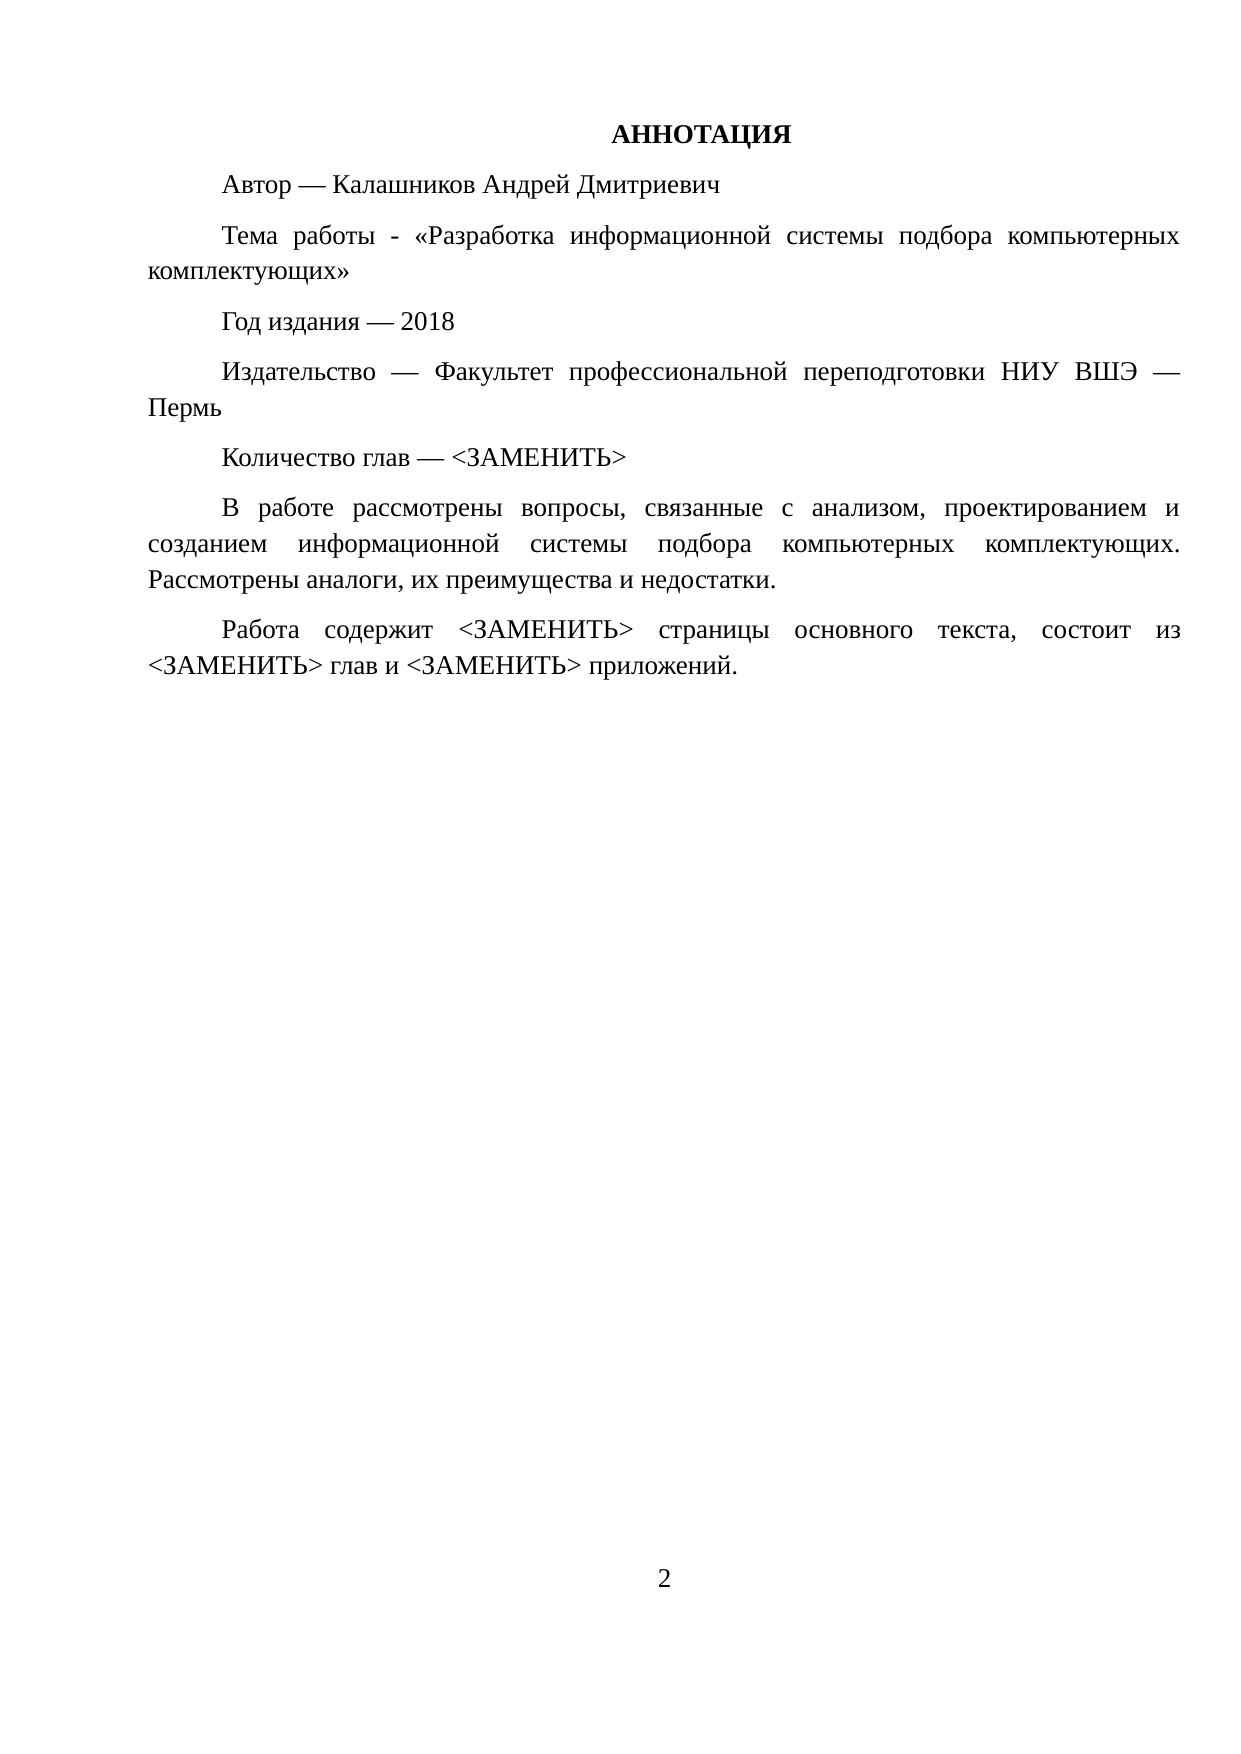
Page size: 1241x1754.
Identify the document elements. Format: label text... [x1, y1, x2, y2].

text АННОТАЦИЯ [148, 118, 1181, 149]
text Количество глав — <ЗАМЕНИТЬ> [148, 441, 1181, 472]
text Тема работы - «Разработка информационной системы подбора компьютерных комплектующих» [148, 219, 1181, 286]
text Год издания — 2018 [148, 305, 1181, 336]
text Издательство — Факультет профессиональной переподготовки НИУ ВШЭ — Пермь [148, 355, 1181, 422]
text Работа содержит <ЗАМЕНИТЬ> страницы основного текста, состоит из <ЗАМЕНИТЬ> глав и <ЗАМЕНИТЬ> приложений. [148, 613, 1181, 680]
text Автор — Калашников Андрей Дмитриевич [148, 168, 1181, 199]
text В работе рассмотрены вопросы, связанные с анализом, проектированием и созданием информационной системы подбора компьютерных комплектующих. Рассмотрены аналоги, их преимущества и недостатки. [148, 491, 1181, 594]
